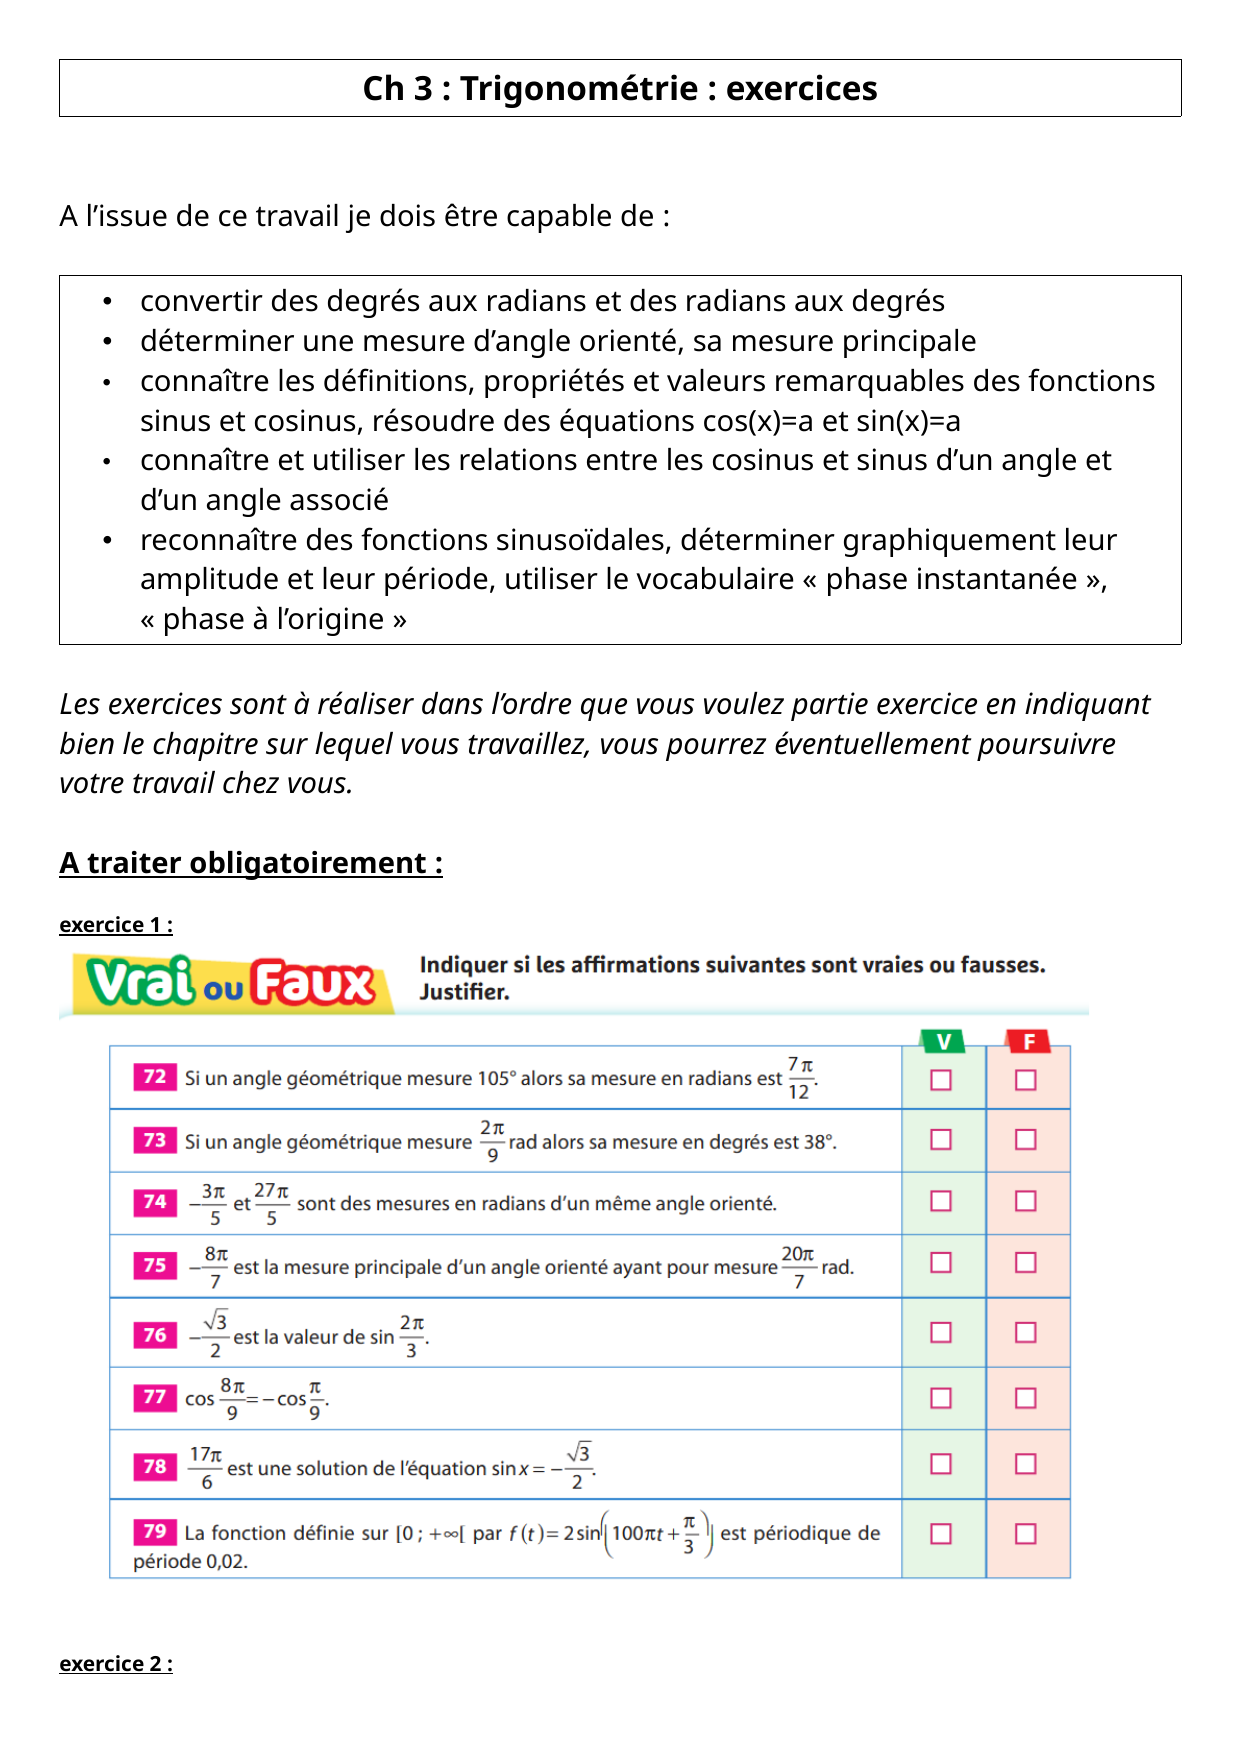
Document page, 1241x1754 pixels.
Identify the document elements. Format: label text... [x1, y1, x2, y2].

text A l’issue de ce travail je dois être capable de : [59, 196, 1181, 235]
picture [59, 938, 1090, 1592]
text Les exercices sont à réaliser dans l’ordre que vous voulez partie exercice en indiquant bien le chapitre sur lequel vous travaillez, vous pourrez éventuellement poursuivre votre travail chez vous. [59, 683, 1181, 802]
table_header convertir des degrés aux radians et des radians aux degrés déterminer une mesure d’angle orienté, sa mesure principale connaître les définitions, propriétés et valeurs remarquables des fonctions sinus et cosinus, résoudre des équations cos(x)=a et sin(x)=a connaître et utiliser les relations entre les cosinus et sinus d’un angle et d’un angle associé reconnaître des fonctions sinusoïdales, déterminer graphiquement leur amplitude et leur période, utiliser le vocabulaire « phase instantanée », « phase à l’origine » [60, 276, 1181, 644]
text A traiter obligatoirement : [59, 842, 1181, 882]
text exercice 2 : [59, 1649, 1181, 1677]
text exercice 1 : [59, 910, 1181, 939]
table_header Ch 3 : Trigonométrie : exercices [60, 60, 1181, 116]
